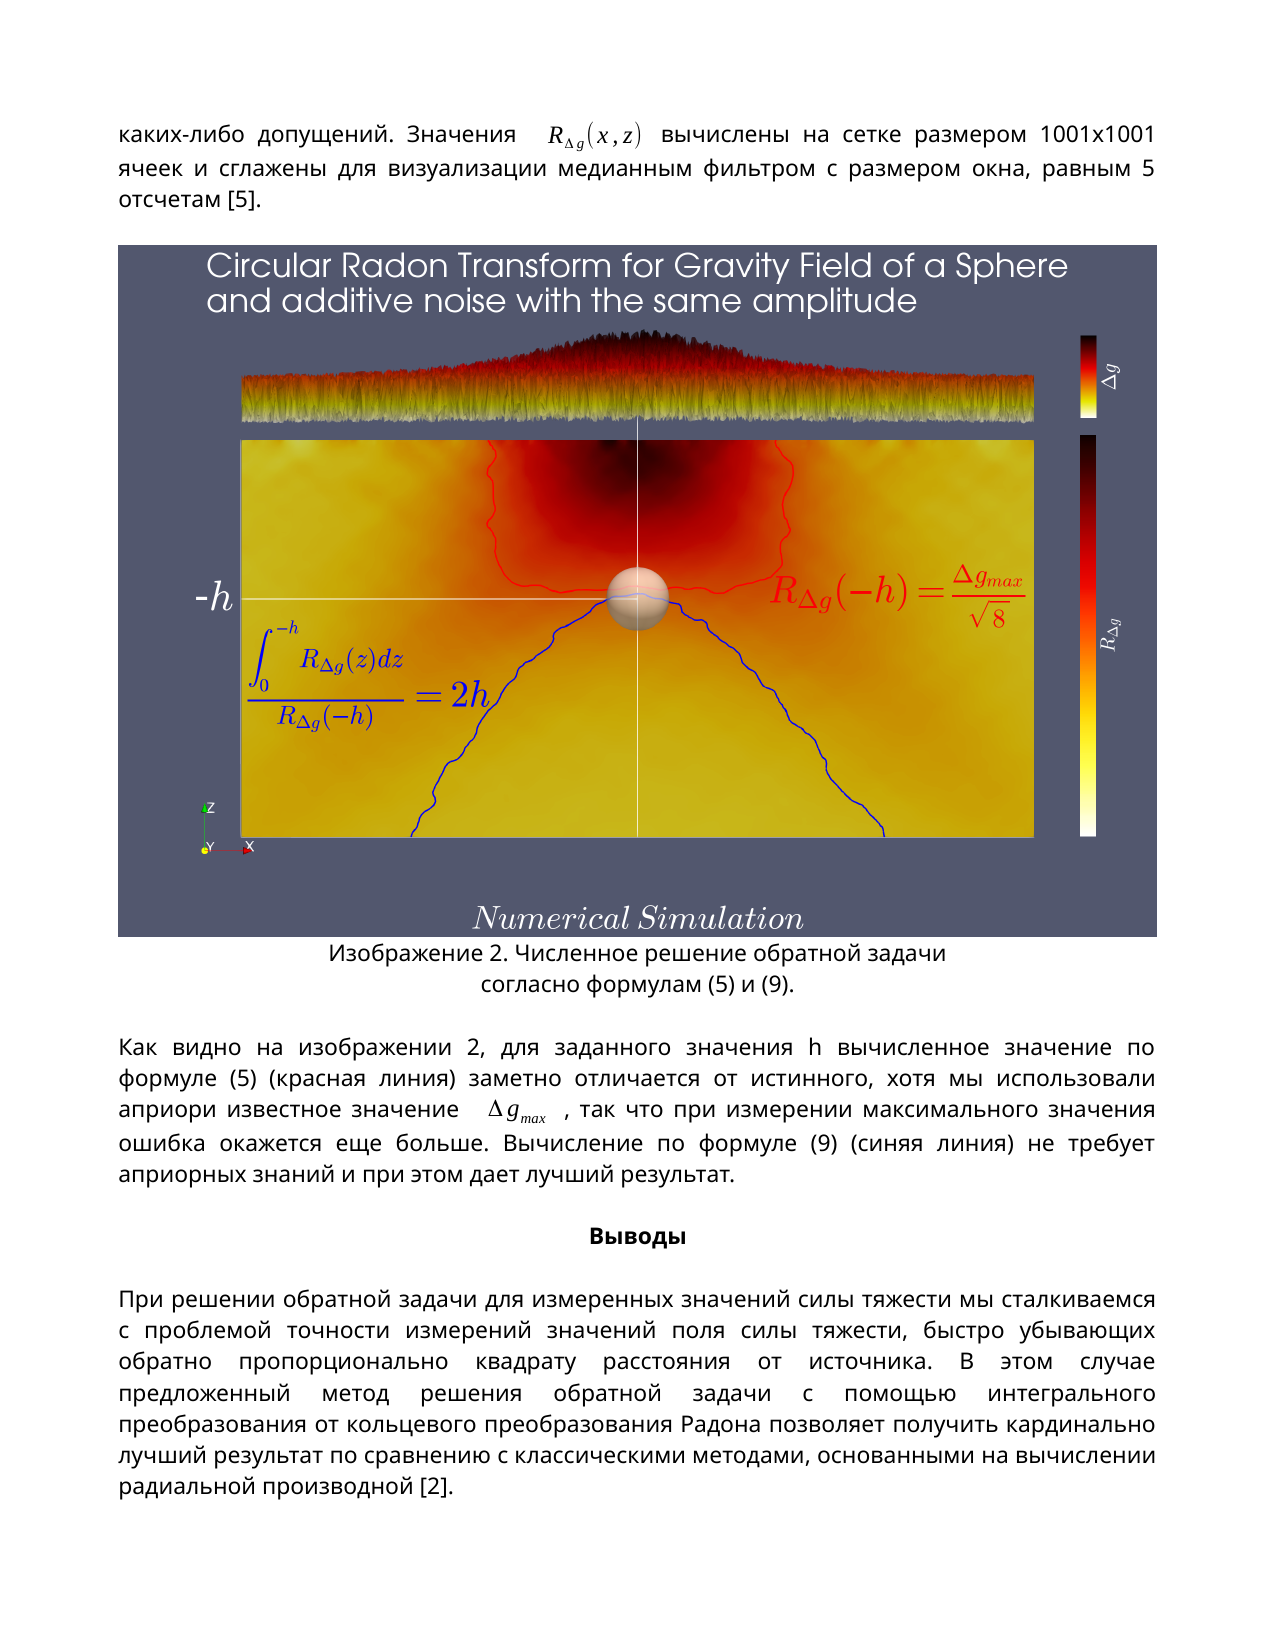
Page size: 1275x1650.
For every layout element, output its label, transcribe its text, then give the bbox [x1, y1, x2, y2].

text При решении обратной задачи для измеренных значений силы тяжести мы сталкиваемся с проблемой точности измерений значений поля силы тяжести, быстро убывающих обратно пропорционально квадрату расстояния от источника. В этом случае предложенный метод решения обратной задачи с помощью интегрального преобразования от кольцевого преобразования Радона позволяет получить кардинально лучший результат по сравнению с классическими методами, основанными на вычислении радиальной производной [2]. [118, 1283, 1157, 1501]
text Изображение 2. Численное решение обратной задачи [118, 937, 1157, 968]
text Выводы [118, 1220, 1157, 1251]
text Как видно на изображении 2, для заданного значения h вычисленное значение по формуле (5) (красная линия) заметно отличается от истинного, хотя мы использовали априори известное значение , так что при измерении максимального значения ошибка окажется еще больше. Вычисление по формуле (9) (синяя линия) не требует априорных знаний и при этом дает лучший результат. [118, 1030, 1157, 1189]
text согласно формулам (5) и (9). [118, 968, 1157, 999]
picture [118, 245, 1157, 937]
text каких-либо допущений. Значения вычислены на сетке размером 1001x1001 ячеек и сглажены для визуализации медианным фильтром с размером окна, равным 5 отсчетам [5]. [118, 118, 1157, 214]
